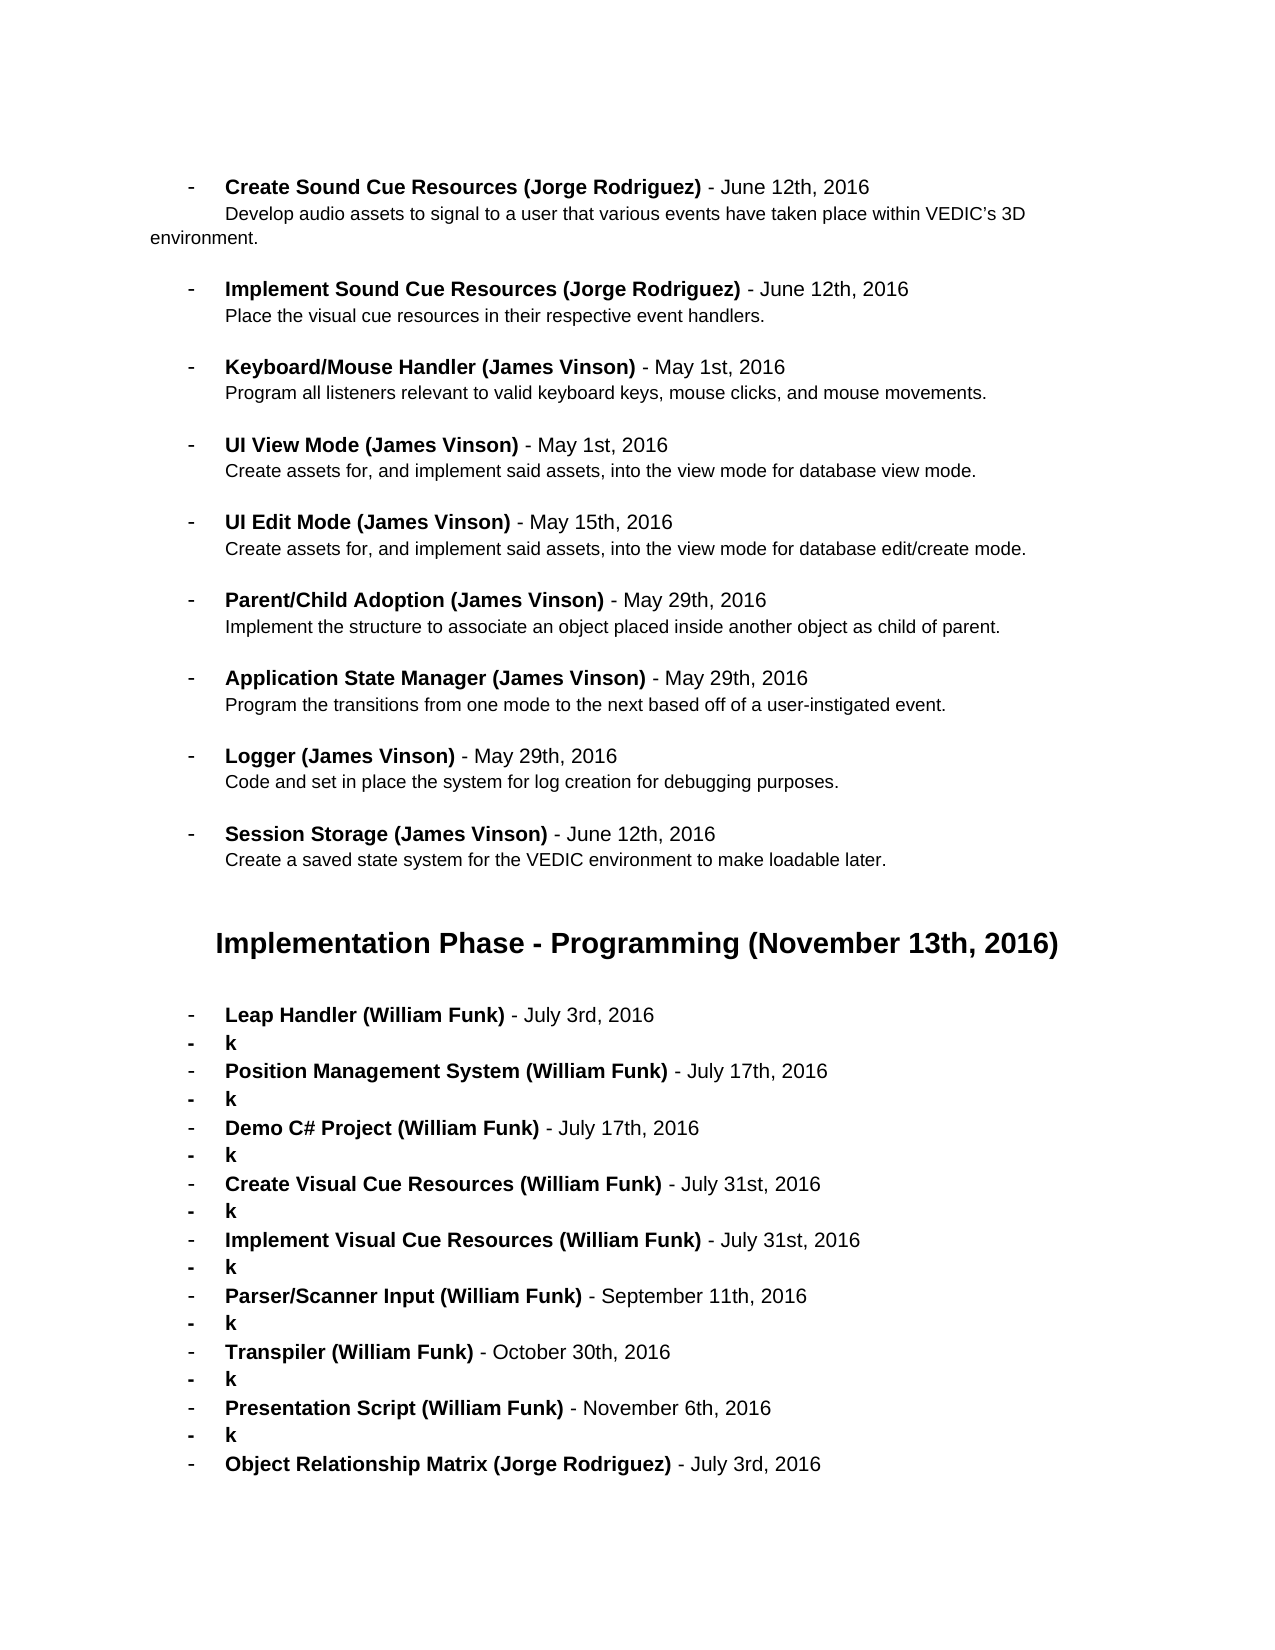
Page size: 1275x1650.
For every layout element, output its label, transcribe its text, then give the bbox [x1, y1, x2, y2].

text Code and set in place the system for log creation for debugging purposes. [150, 772, 1125, 793]
list Position Management System (William Funk) - July 17th, 2016 [187, 1058, 1125, 1084]
text Place the visual cue resources in their respective event handlers. [150, 305, 1125, 326]
list Demo C# Project (William Funk) - July 17th, 2016 [187, 1114, 1125, 1140]
list k [187, 1088, 1125, 1111]
list k [187, 1256, 1125, 1279]
text Create a saved state system for the VEDIC environment to make loadable later. [150, 850, 1125, 871]
list Logger (James Vinson) - May 29th, 2016 [187, 742, 1125, 768]
text Program the transitions from one mode to the next based off of a user-instigated event. [150, 694, 1125, 715]
list Implement Sound Cue Resources (Jorge Rodriguez) - June 12th, 2016 [187, 276, 1125, 301]
list Presentation Script (William Funk) - November 6th, 2016 [187, 1394, 1125, 1420]
list Object Relationship Matrix (Jorge Rodriguez) - July 3rd, 2016 [187, 1451, 1125, 1476]
list UI View Mode (James Vinson) - May 1st, 2016 [187, 431, 1125, 457]
list Parser/Scanner Input (William Funk) - September 11th, 2016 [187, 1282, 1125, 1308]
list Implement Visual Cue Resources (William Funk) - July 31st, 2016 [187, 1226, 1125, 1252]
list k [187, 1144, 1125, 1167]
text Implementation Phase - Programming (November 13th, 2016) [150, 927, 1125, 960]
list Create Visual Cue Resources (William Funk) - July 31st, 2016 [187, 1170, 1125, 1196]
list k [187, 1312, 1125, 1335]
list Application State Manager (James Vinson) - May 29th, 2016 [187, 665, 1125, 690]
list k [187, 1424, 1125, 1447]
text Create assets for, and implement said assets, into the view mode for database edit/create mode. [150, 538, 1125, 559]
list Create Sound Cue Resources (Jorge Rodriguez) - June 12th, 2016 [187, 174, 1125, 200]
list Keyboard/Mouse Handler (James Vinson) - May 1st, 2016 [187, 353, 1125, 379]
list Leap Handler (William Funk) - July 3rd, 2016 [187, 1002, 1125, 1028]
list UI Edit Mode (James Vinson) - May 15th, 2016 [187, 509, 1125, 535]
list Transpiler (William Funk) - October 30th, 2016 [187, 1338, 1125, 1364]
text Implement the structure to associate an object placed inside another object as child of parent. [150, 616, 1125, 637]
list Session Storage (James Vinson) - June 12th, 2016 [187, 820, 1125, 846]
list k [187, 1368, 1125, 1391]
list k [187, 1032, 1125, 1055]
text Create assets for, and implement said assets, into the view mode for database view mode. [150, 461, 1125, 482]
text Program all listeners relevant to valid keyboard keys, mouse clicks, and mouse movements. [150, 383, 1125, 404]
list k [187, 1200, 1125, 1223]
list Parent/Child Adoption (James Vinson) - May 29th, 2016 [187, 587, 1125, 612]
text Develop audio assets to signal to a user that various events have taken place within VEDIC’s 3D environment. [150, 203, 1125, 248]
